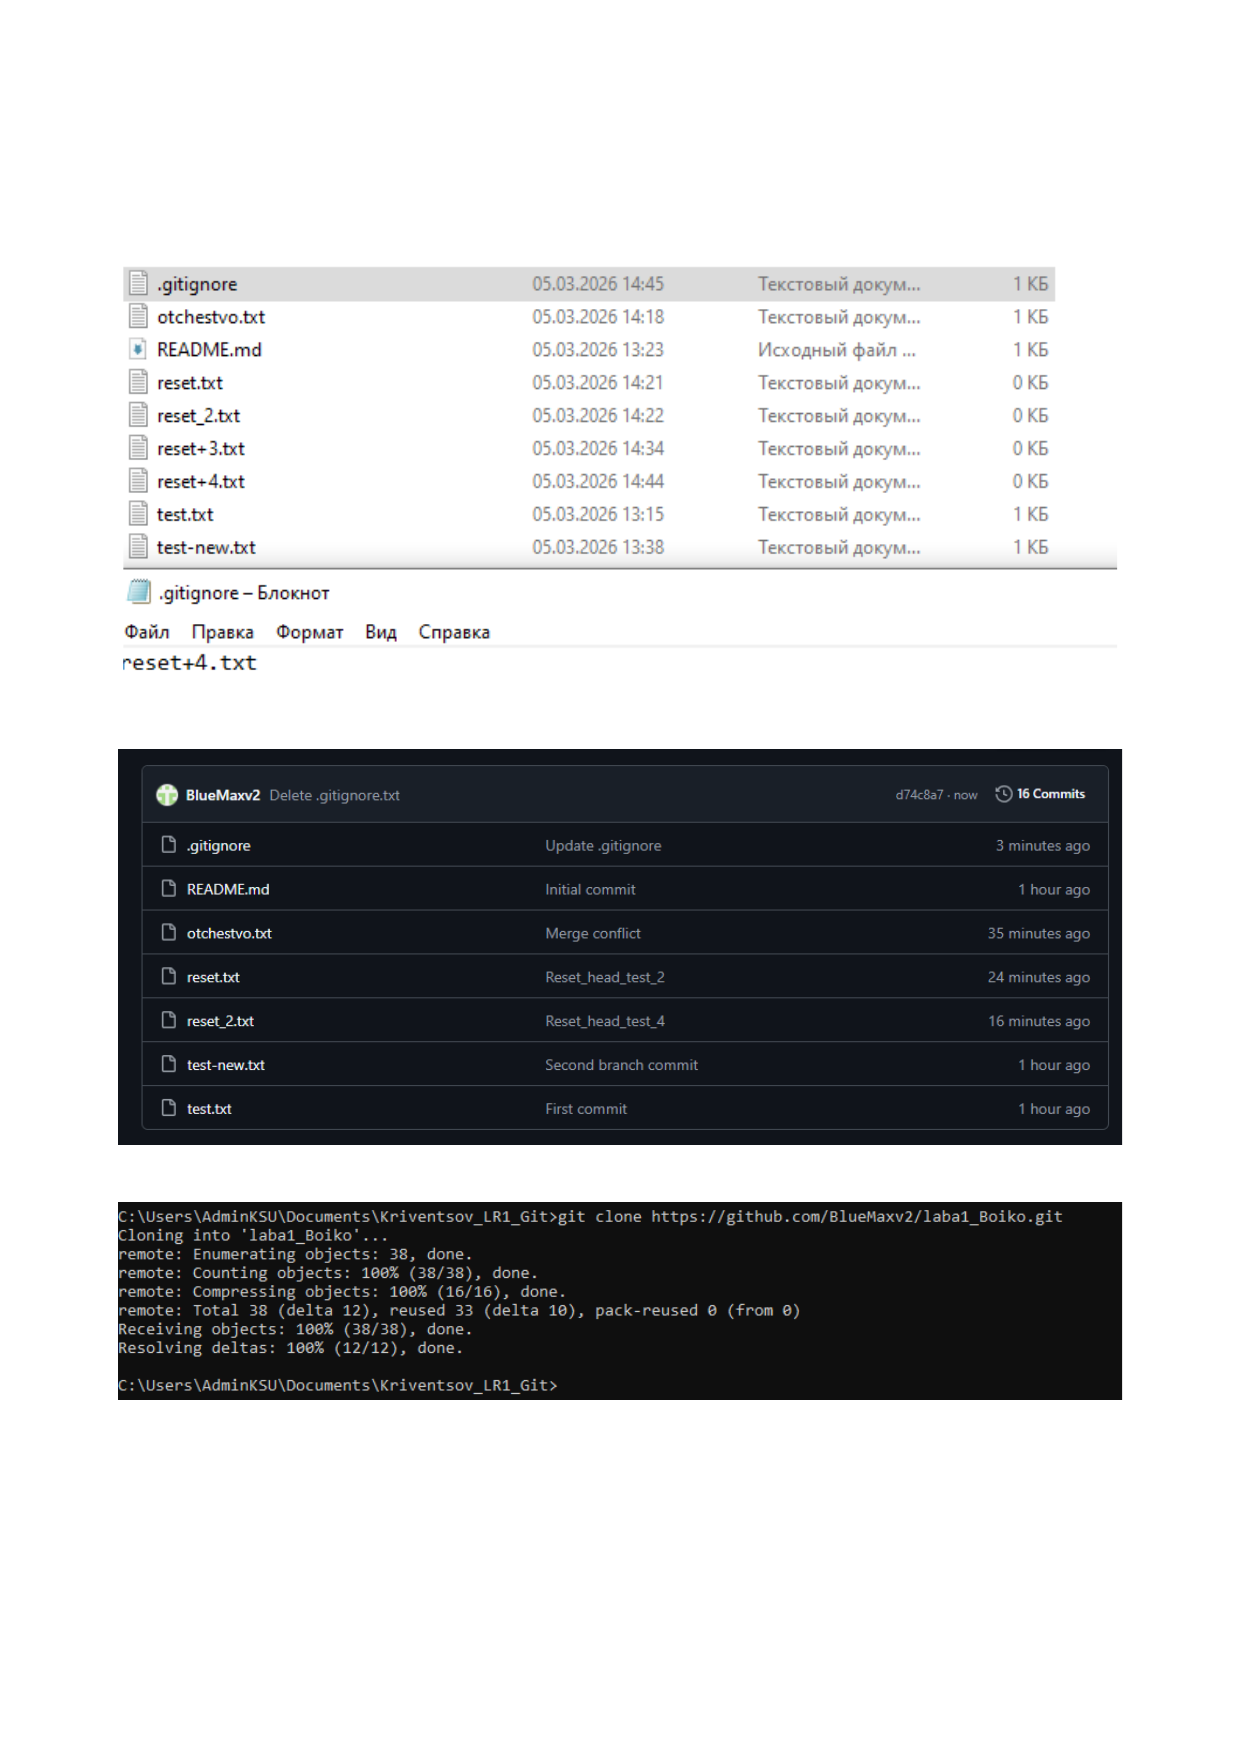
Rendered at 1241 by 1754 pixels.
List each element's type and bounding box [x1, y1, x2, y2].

picture [118, 749, 1123, 1145]
picture [118, 1202, 1123, 1400]
picture [123, 261, 1118, 692]
